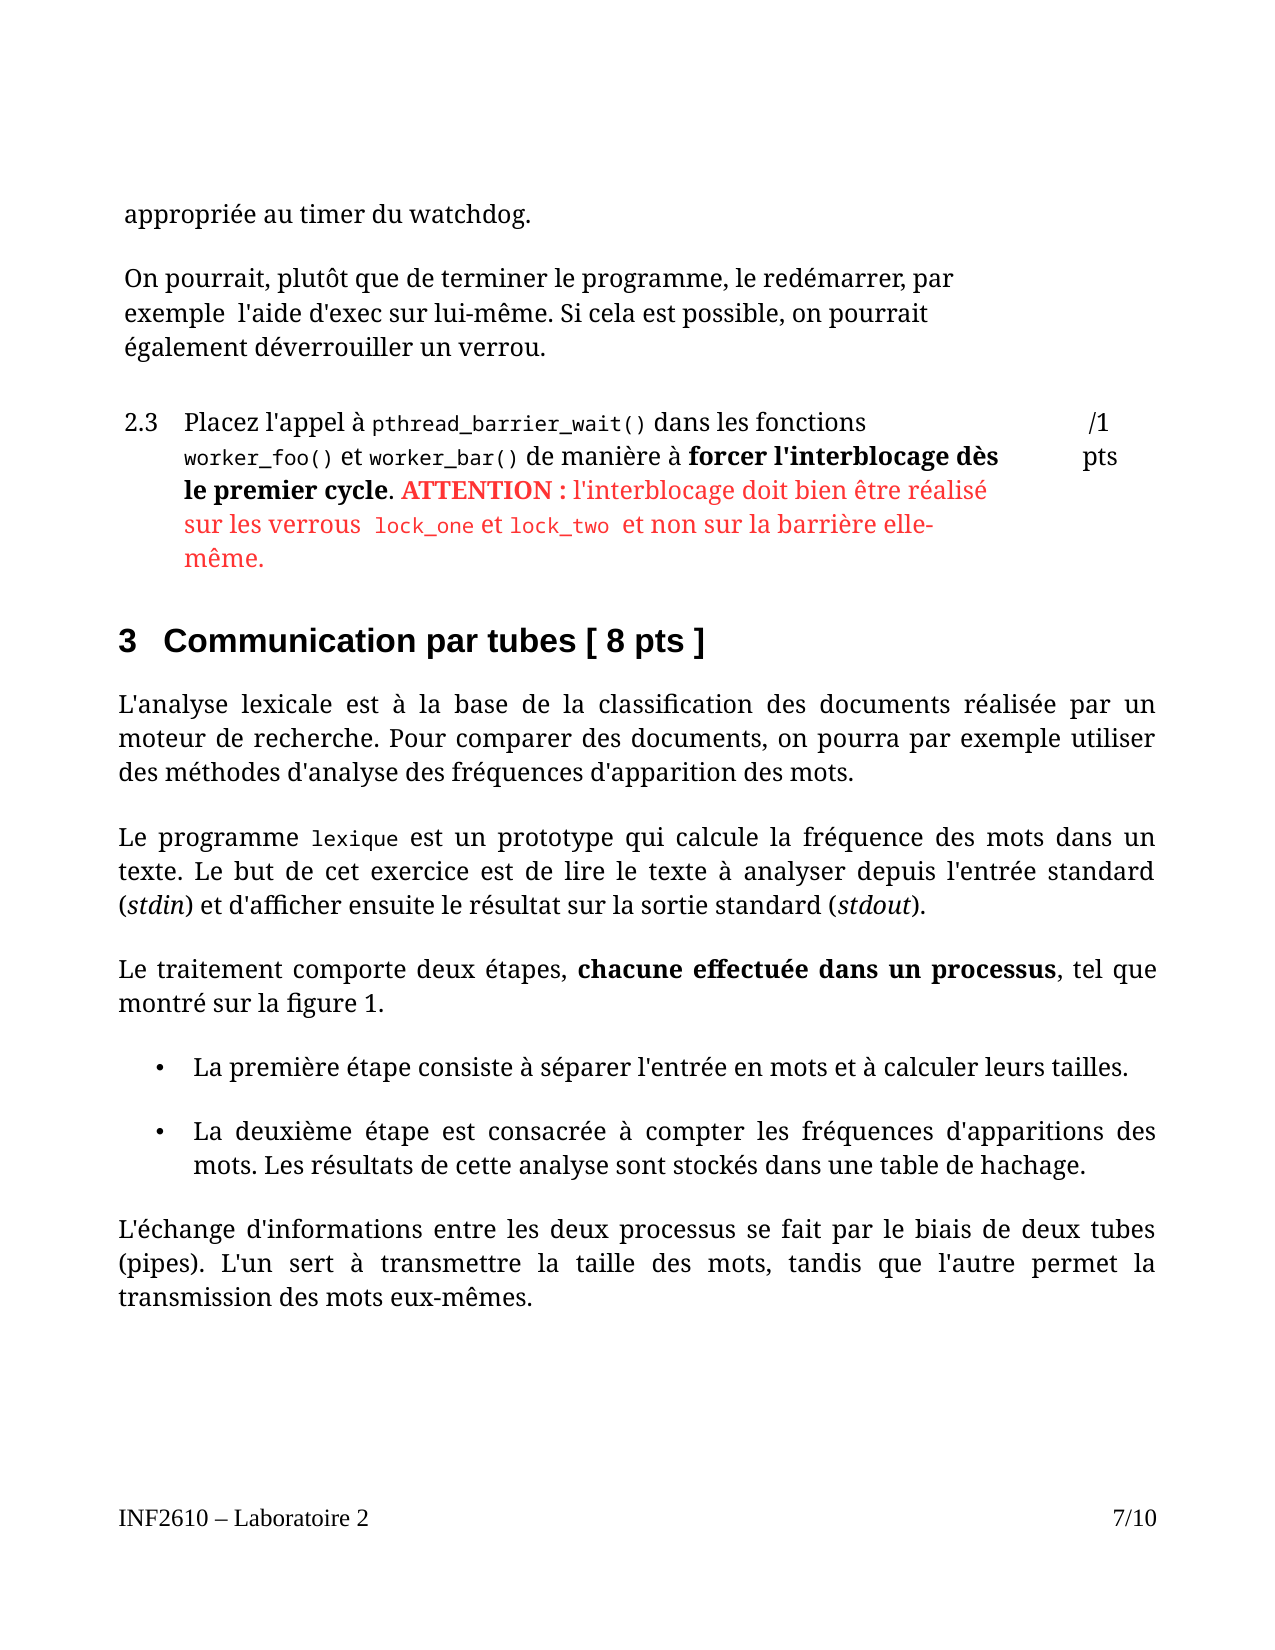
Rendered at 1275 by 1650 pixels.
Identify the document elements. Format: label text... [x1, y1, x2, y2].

table_cell /1 pts [1077, 384, 1157, 596]
text L'analyse lexicale est à la base de la classification des documents réalisée par un moteur de recherche. Pour comparer des documents, on pourra par exemple utiliser des méthodes d'analyse des fréquences d'apparition des mots. [118, 687, 1157, 789]
list La première étape consiste à séparer l'entrée en mots et à calculer leurs tailles. [156, 1049, 1157, 1083]
table_cell [1077, 176, 1157, 384]
table_cell appropriée au timer du watchdog. On pourrait, plutôt que de terminer le programme, le redémarrer, par exemple l'aide d'exec sur lui-même. Si cela est possible, on pourrait également déverrouiller un verrou. [118, 176, 1007, 384]
table_cell [1008, 384, 1077, 596]
table_cell Placez l'appel à pthread_barrier_wait() dans les fonctions worker_foo() et worker_bar() de manière à forcer l'interblocage dès le premier cycle. ATTENTION : l'interblocage doit bien être réalisé sur les verrous lock_one et lock_two et non sur la barrière elle-même. [118, 384, 1007, 596]
list La deuxième étape est consacrée à compter les fréquences d'apparitions des mots. Les résultats de cette analyse sont stockés dans une table de hachage. [156, 1113, 1157, 1182]
text L'échange d'informations entre les deux processus se fait par le biais de deux tubes (pipes). L'un sert à transmettre la taille des mots, tandis que l'autre permet la transmission des mots eux-mêmes. [118, 1212, 1157, 1314]
subtitle Communication par tubes [ 8 pts ] [118, 621, 1157, 659]
table_cell [1008, 176, 1077, 384]
text Le programme lexique est un prototype qui calcule la fréquence des mots dans un texte. Le but de cet exercice est de lire le texte à analyser depuis l'entrée standard (stdin) et d'afficher ensuite le résultat sur la sortie standard (stdout). [118, 819, 1157, 921]
text Le traitement comporte deux étapes, chacune effectuée dans un processus, tel que montré sur la figure 1. [118, 951, 1157, 1019]
